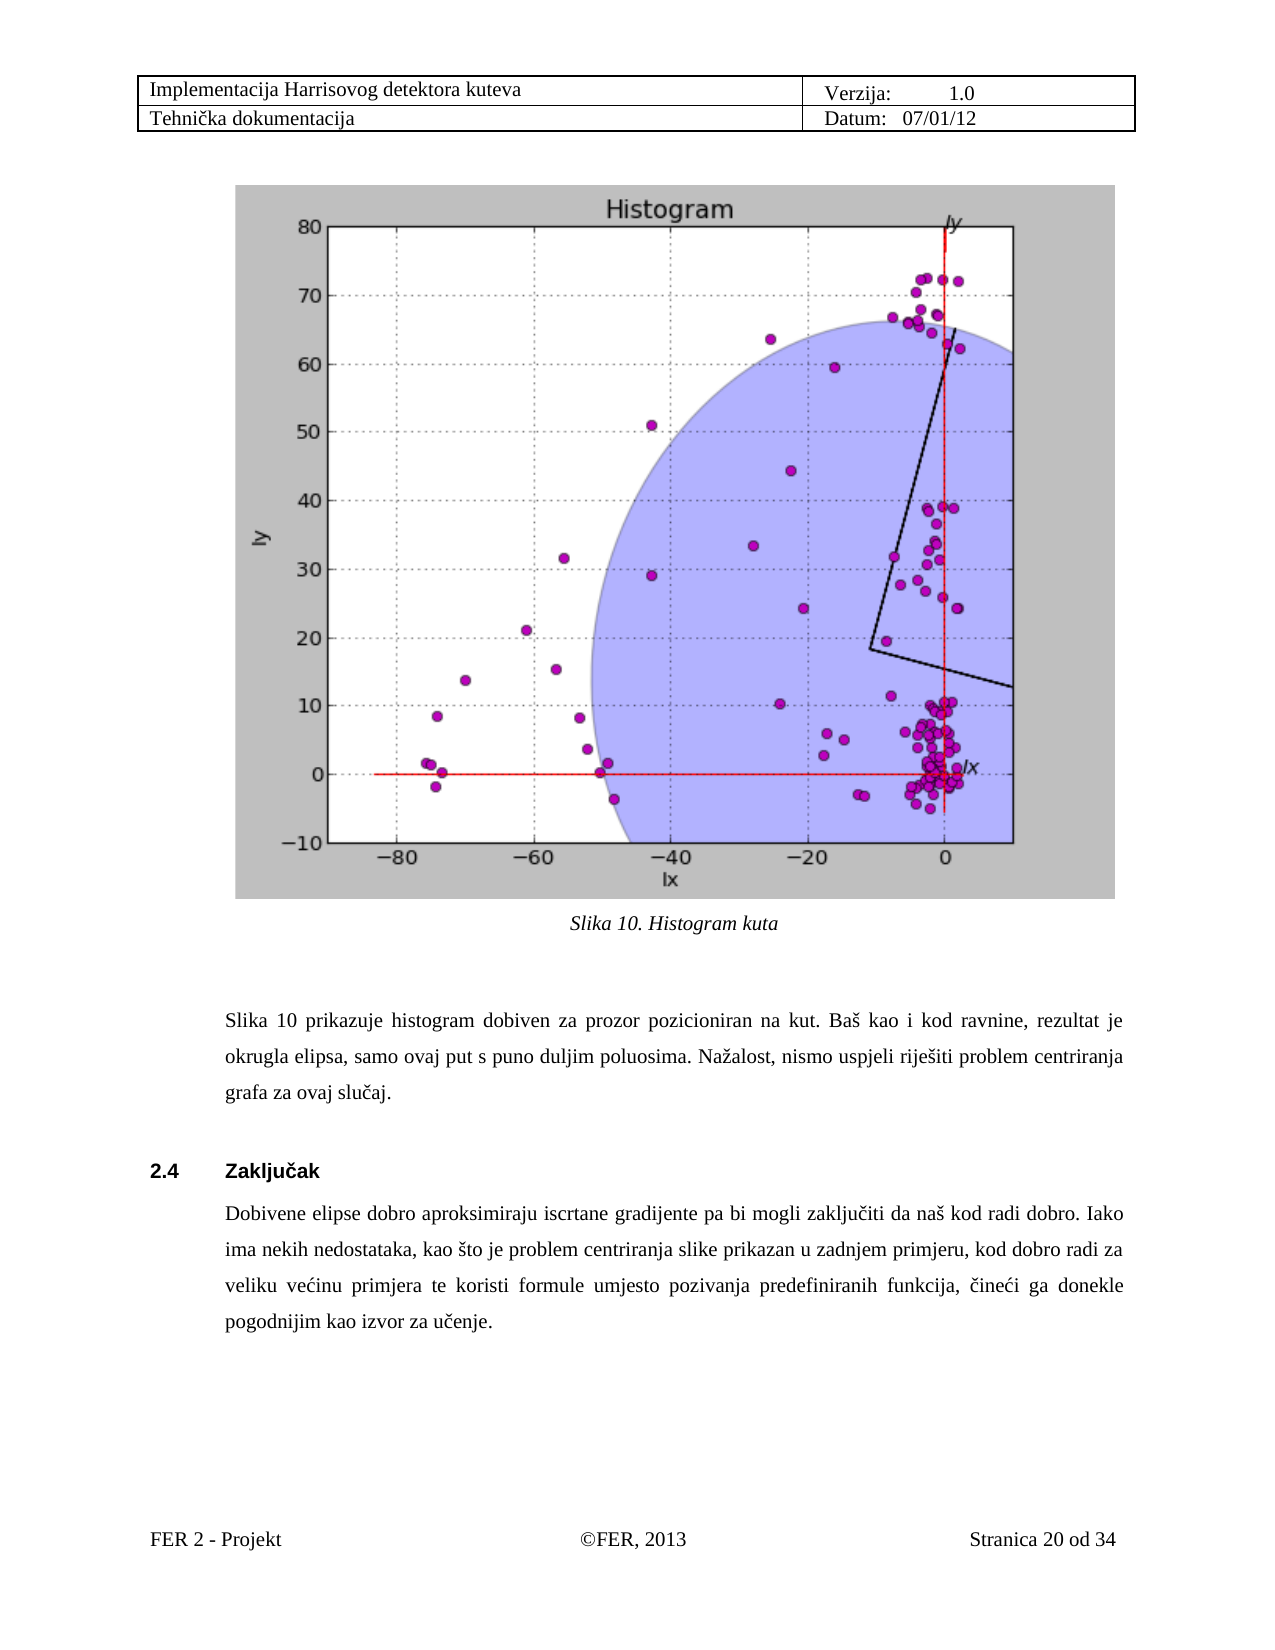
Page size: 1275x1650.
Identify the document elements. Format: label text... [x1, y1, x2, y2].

text Slika 10. Histogram kuta [235, 899, 1115, 935]
text Dobivene elipse dobro aproksimiraju iscrtane gradijente pa bi mogli zaključiti da naš kod radi dobro. Iako ima nekih nedostataka, kao što je problem centriranja slike prikazan u zadnjem primjeru, kod dobro radi za veliku većinu primjera te koristi formule umjesto pozivanja predefiniranih funkcija, čineći ga donekle pogodnijim kao izvor za učenje. [225, 1201, 1125, 1333]
picture [235, 185, 1115, 899]
text Slika 10 prikazuje histogram dobiven za prozor pozicioniran na kut. Baš kao i kod ravnine, rezultat je okrugla elipsa, samo ovaj put s puno duljim poluosima. Nažalost, nismo uspjeli riješiti problem centriranja grafa za ovaj slučaj. [225, 1008, 1125, 1104]
subtitle Zaključak [150, 1159, 1125, 1183]
